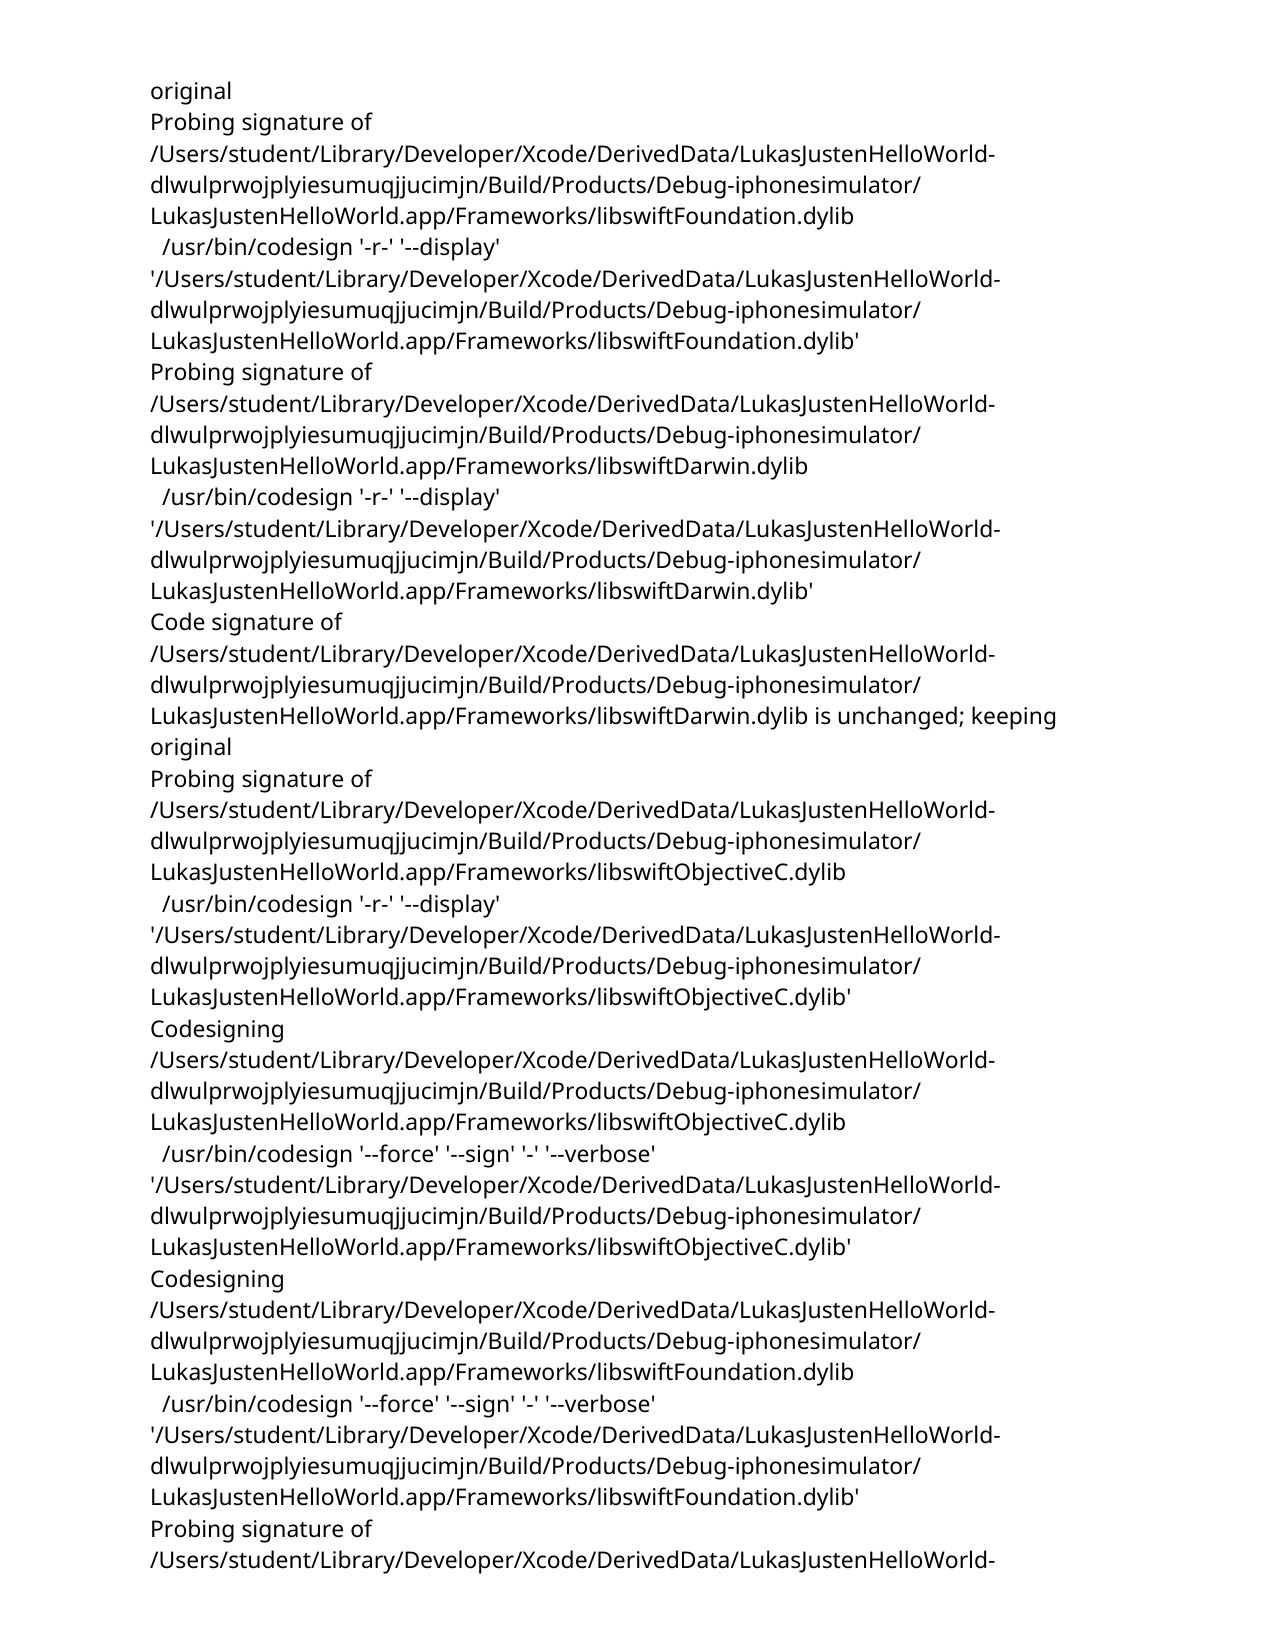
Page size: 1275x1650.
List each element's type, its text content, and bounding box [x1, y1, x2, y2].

text /usr/bin/codesign '--force' '--sign' '-' '--verbose' '/Users/student/Library/Developer/Xcode/DerivedData/LukasJustenHelloWorld-dlwulprwojplyiesumuqjjucimjn/Build/Products/Debug-iphonesimulator/LukasJustenHelloWorld.app/Frameworks/libswiftFoundation.dylib' [150, 1387, 1125, 1512]
text Probing signature of /Users/student/Library/Developer/Xcode/DerivedData/LukasJustenHelloWorld-dlwulprwojplyiesumuqjjucimjn/Build/Products/Debug-iphonesimulator/LukasJustenHelloWorld.app/Frameworks/libswiftFoundation.dylib [150, 106, 1125, 231]
text Probing signature of /Users/student/Library/Developer/Xcode/DerivedData/LukasJustenHelloWorld-dlwulprwojplyiesumuqjjucimjn/Build/Products/Debug-iphonesimulator/LukasJustenHelloWorld.app/Frameworks/libswiftDarwin.dylib [150, 356, 1125, 481]
text Probing signature of /Users/student/Library/Developer/Xcode/DerivedData/LukasJustenHelloWorld- [150, 1512, 1125, 1575]
text original [150, 75, 1125, 106]
text Probing signature of /Users/student/Library/Developer/Xcode/DerivedData/LukasJustenHelloWorld-dlwulprwojplyiesumuqjjucimjn/Build/Products/Debug-iphonesimulator/LukasJustenHelloWorld.app/Frameworks/libswiftObjectiveC.dylib [150, 762, 1125, 887]
text Code signature of /Users/student/Library/Developer/Xcode/DerivedData/LukasJustenHelloWorld-dlwulprwojplyiesumuqjjucimjn/Build/Products/Debug-iphonesimulator/LukasJustenHelloWorld.app/Frameworks/libswiftDarwin.dylib is unchanged; keeping original [150, 606, 1125, 762]
text /usr/bin/codesign '-r-' '--display' '/Users/student/Library/Developer/Xcode/DerivedData/LukasJustenHelloWorld-dlwulprwojplyiesumuqjjucimjn/Build/Products/Debug-iphonesimulator/LukasJustenHelloWorld.app/Frameworks/libswiftDarwin.dylib' [150, 481, 1125, 606]
text /usr/bin/codesign '-r-' '--display' '/Users/student/Library/Developer/Xcode/DerivedData/LukasJustenHelloWorld-dlwulprwojplyiesumuqjjucimjn/Build/Products/Debug-iphonesimulator/LukasJustenHelloWorld.app/Frameworks/libswiftObjectiveC.dylib' [150, 887, 1125, 1012]
text Codesigning /Users/student/Library/Developer/Xcode/DerivedData/LukasJustenHelloWorld-dlwulprwojplyiesumuqjjucimjn/Build/Products/Debug-iphonesimulator/LukasJustenHelloWorld.app/Frameworks/libswiftFoundation.dylib [150, 1262, 1125, 1387]
text Codesigning /Users/student/Library/Developer/Xcode/DerivedData/LukasJustenHelloWorld-dlwulprwojplyiesumuqjjucimjn/Build/Products/Debug-iphonesimulator/LukasJustenHelloWorld.app/Frameworks/libswiftObjectiveC.dylib [150, 1012, 1125, 1137]
text /usr/bin/codesign '--force' '--sign' '-' '--verbose' '/Users/student/Library/Developer/Xcode/DerivedData/LukasJustenHelloWorld-dlwulprwojplyiesumuqjjucimjn/Build/Products/Debug-iphonesimulator/LukasJustenHelloWorld.app/Frameworks/libswiftObjectiveC.dylib' [150, 1137, 1125, 1262]
text /usr/bin/codesign '-r-' '--display' '/Users/student/Library/Developer/Xcode/DerivedData/LukasJustenHelloWorld-dlwulprwojplyiesumuqjjucimjn/Build/Products/Debug-iphonesimulator/LukasJustenHelloWorld.app/Frameworks/libswiftFoundation.dylib' [150, 231, 1125, 356]
